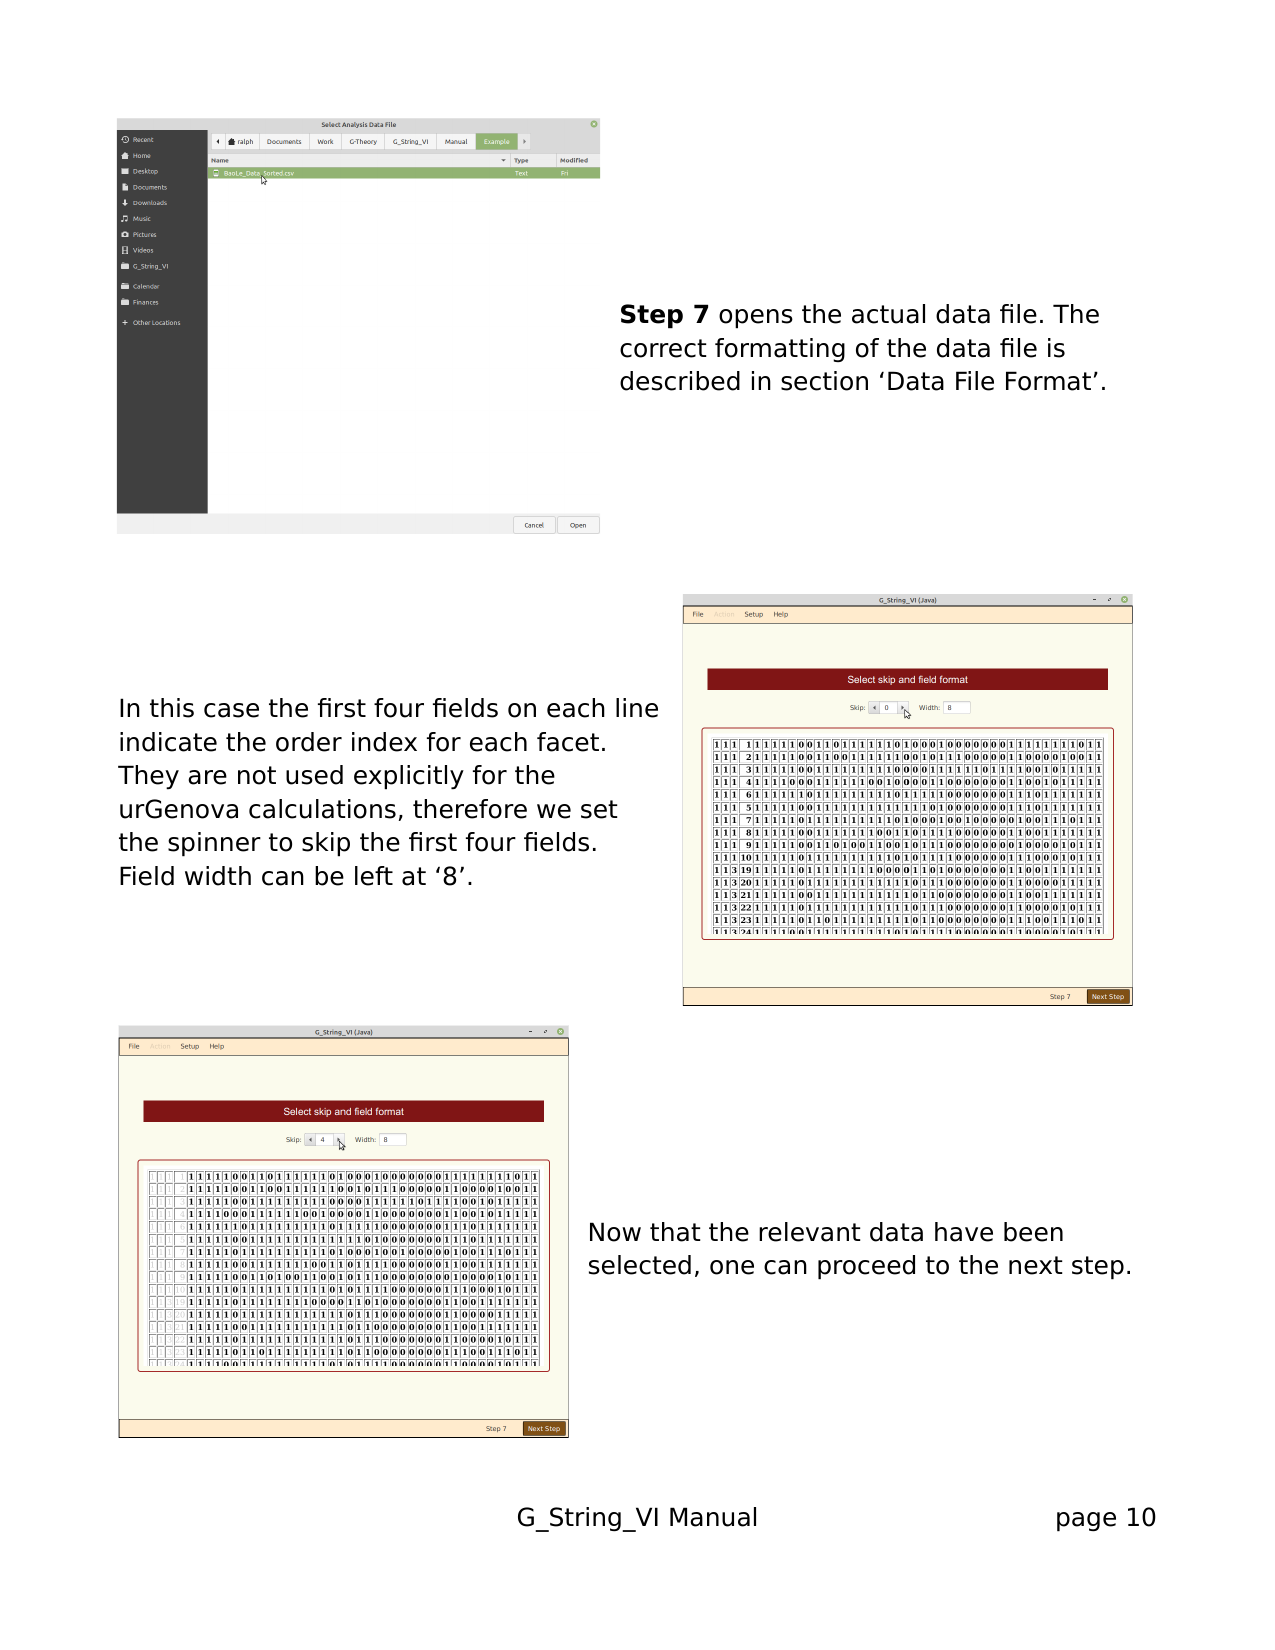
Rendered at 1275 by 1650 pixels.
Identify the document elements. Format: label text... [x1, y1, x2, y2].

text Step 7 opens the actual data file. The correct formatting of the data file is described in section ‘Data File Format’. [602, 300, 1157, 397]
text In this case the first four fields on each line indicate the order index for each facet. They are not used explicitly for the urGenova calculations, therefore we set the spinner to skip the first four fields. Field width can be left at ‘8’. [118, 694, 682, 891]
text Now that the relevant data have been selected, one can proceed to the next step. [569, 1218, 1157, 1280]
picture [682, 594, 1133, 1006]
picture [118, 1025, 569, 1438]
picture [116, 123, 602, 536]
